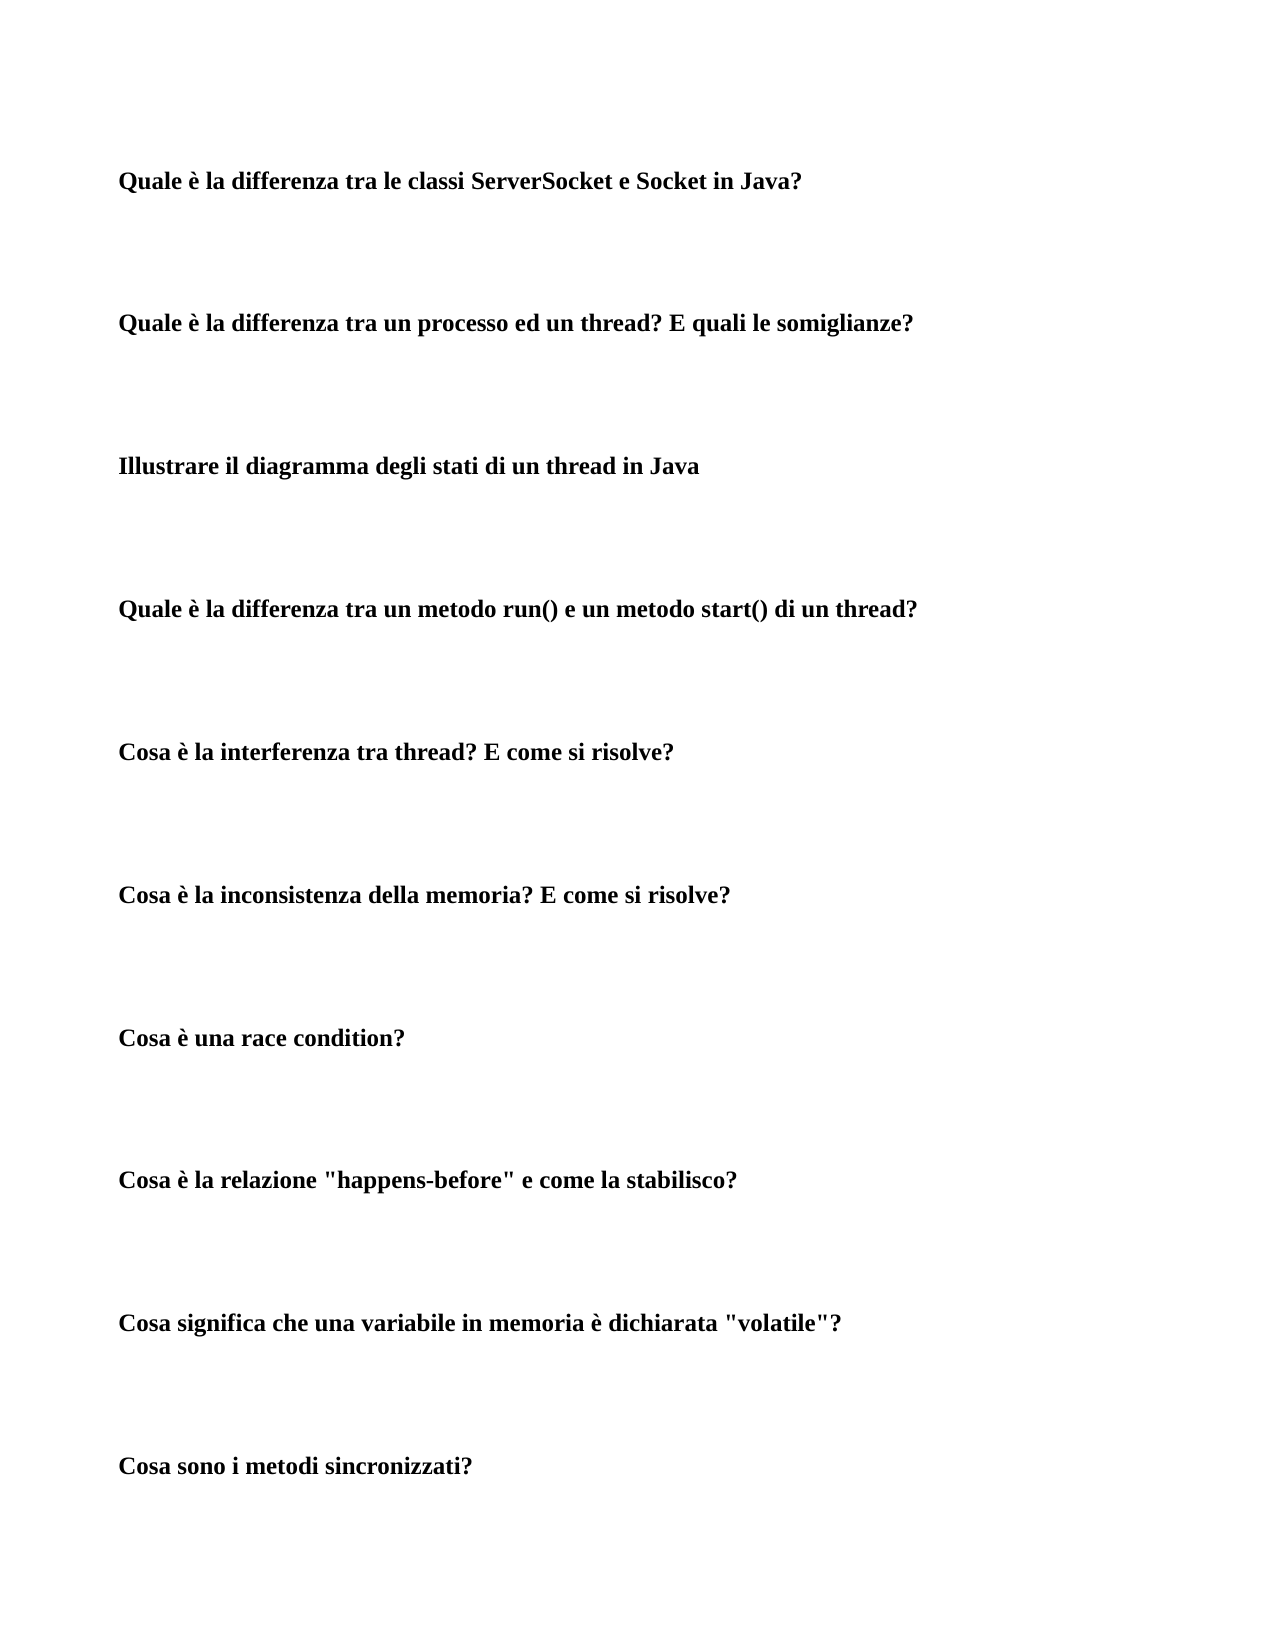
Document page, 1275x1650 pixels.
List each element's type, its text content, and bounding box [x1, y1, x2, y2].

text Cosa è la interferenza tra thread? E come si risolve? [118, 737, 1157, 766]
text Cosa significa che una variabile in memoria è dichiarata "volatile"? [118, 1308, 1157, 1337]
text Illustrare il diagramma degli stati di un thread in Java [118, 451, 1157, 480]
text Quale è la differenza tra un processo ed un thread? E quali le somiglianze? [118, 308, 1157, 337]
text Quale è la differenza tra un metodo run() e un metodo start() di un thread? [118, 594, 1157, 623]
text Cosa è la relazione "happens-before" e come la stabilisco? [118, 1165, 1157, 1194]
text Quale è la differenza tra le classi ServerSocket e Socket in Java? [118, 166, 1157, 194]
text Cosa è la inconsistenza della memoria? E come si risolve? [118, 880, 1157, 908]
text Cosa è una race condition? [118, 1023, 1157, 1051]
text Cosa sono i metodi sincronizzati? [118, 1451, 1157, 1480]
